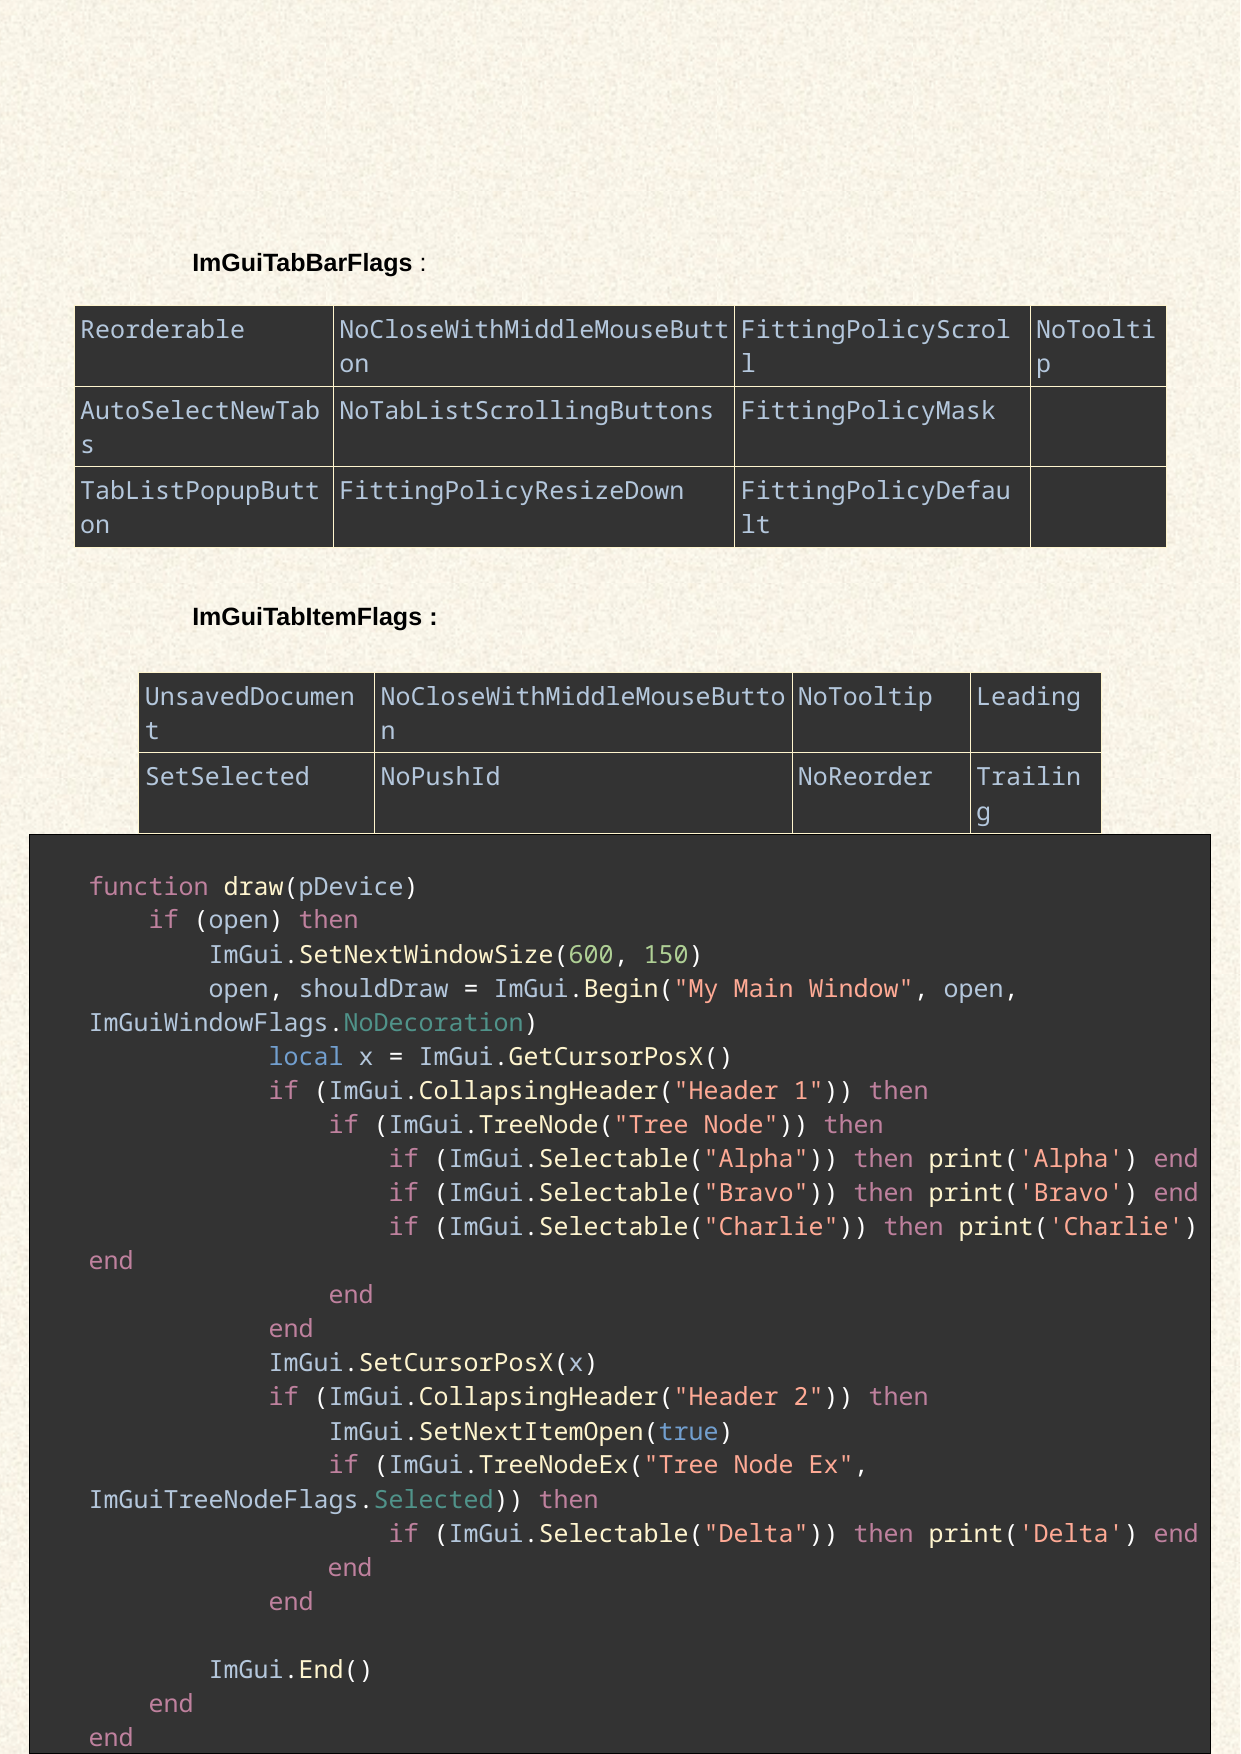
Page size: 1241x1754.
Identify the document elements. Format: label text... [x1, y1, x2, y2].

subtitle ImGuiTabItemFlags : [118, 602, 1122, 630]
table_cell [1031, 387, 1166, 466]
table_cell FittingPolicyMask [735, 387, 1030, 466]
table_cell FittingPolicyDefault [735, 467, 1030, 547]
text ImGuiTabBarFlags : [118, 247, 1122, 276]
table_cell Trailing [971, 753, 1101, 833]
table_cell FittingPolicyResizeDown [334, 467, 734, 547]
table_header FittingPolicyScroll [735, 306, 1030, 386]
table_header Leading [971, 673, 1101, 752]
table_header NoTooltip [1031, 306, 1166, 386]
table_header NoCloseWithMiddleMouseButton [334, 306, 734, 386]
table_cell NoPushId [375, 753, 792, 833]
table_cell SetSelected [139, 753, 374, 833]
table_cell NoReorder [793, 753, 970, 833]
table_cell AutoSelectNewTabs [75, 387, 333, 466]
picture [0, 0, 1241, 1754]
table_cell NoTabListScrollingButtons [334, 387, 734, 466]
table_cell TabListPopupButton [75, 467, 333, 547]
table_header NoCloseWithMiddleMouseButton [375, 673, 792, 752]
table_header UnsavedDocument [139, 673, 374, 752]
table_header NoTooltip [793, 673, 970, 752]
table_header Reorderable [75, 306, 333, 386]
table_cell [1031, 467, 1166, 547]
